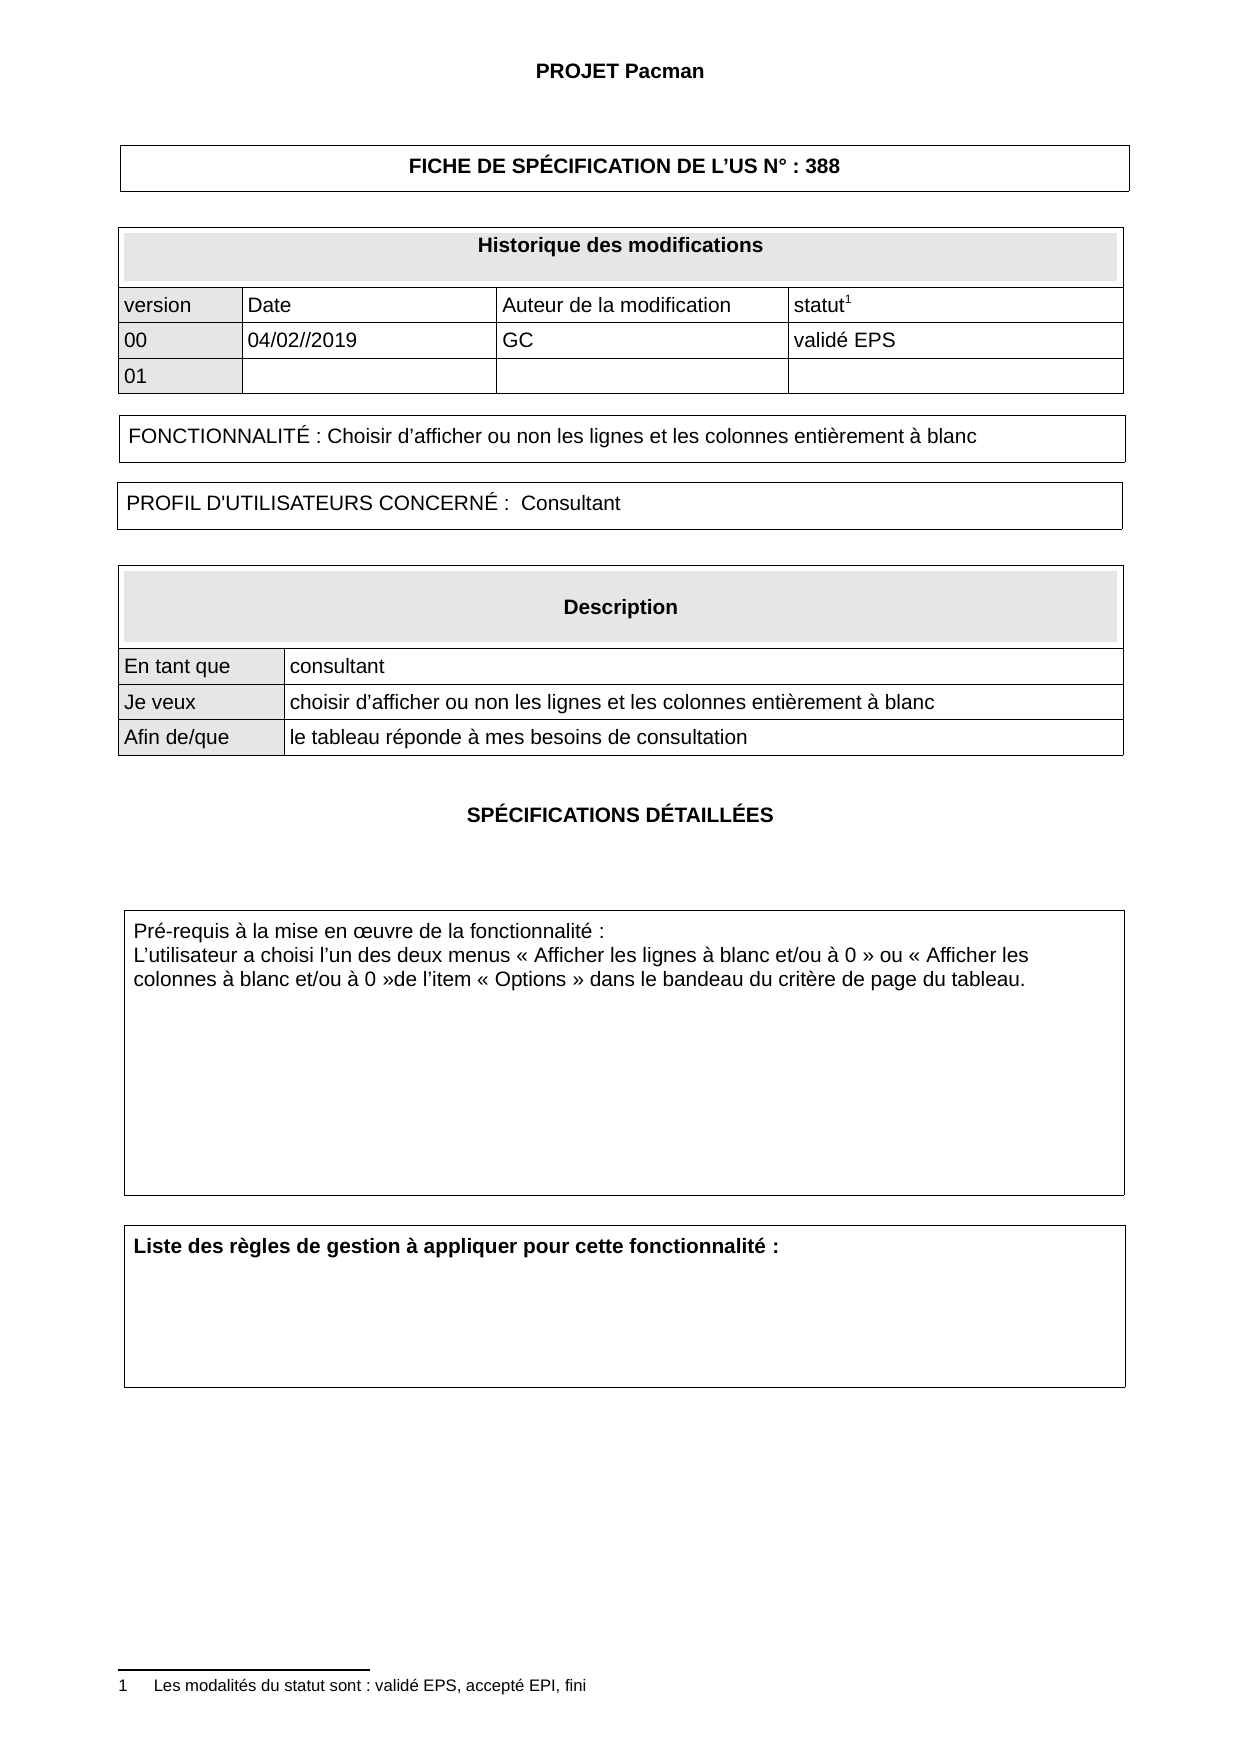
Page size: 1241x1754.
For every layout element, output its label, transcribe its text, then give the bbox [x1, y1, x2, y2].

text FICHE DE SPÉCIFICATION DE L’US N° : 388 [129, 154, 1120, 178]
table_cell Afin de/que [119, 720, 284, 755]
table_cell 01 [119, 359, 242, 393]
table_cell GC [497, 323, 788, 358]
table_header Description [119, 566, 1123, 648]
table_cell statut [789, 288, 1123, 322]
table_cell 04/02//2019 [243, 323, 496, 358]
table_cell Auteur de la modification [497, 288, 788, 322]
text SPÉCIFICATIONS DÉTAILLÉES [118, 803, 1122, 827]
text Liste des règles de gestion à appliquer pour cette fonctionnalité : [133, 1234, 1116, 1258]
table_cell Date [243, 288, 496, 322]
text PROFIL D'UTILISATEURS CONCERNÉ : Consultant [126, 491, 1113, 515]
table_cell version [119, 288, 242, 322]
table_cell le tableau réponde à mes besoins de consultation [285, 720, 1123, 755]
table_cell Je veux [119, 685, 284, 719]
table_cell [497, 359, 788, 393]
text L’utilisateur a choisi l’un des deux menus « Afficher les lignes à blanc et/ou à 0 » ou « Afficher les colonnes à blanc et/ou à 0 »de l’item « Options » dans le bandeau du critère de page du tableau. [133, 943, 1115, 991]
table_header Historique des modifications [119, 228, 1123, 287]
table_cell [789, 359, 1123, 393]
table_cell En tant que [119, 649, 284, 684]
text FONCTIONNALITÉ : Choisir d’afficher ou non les lignes et les colonnes entièrement à blanc [128, 424, 1116, 448]
text Pré-requis à la mise en œuvre de la fonctionnalité : [133, 919, 1115, 943]
table_cell [243, 359, 496, 393]
text PROJET Pacman [118, 59, 1122, 83]
table_cell validé EPS [789, 323, 1123, 358]
table_cell consultant [285, 649, 1123, 684]
table_cell choisir d’afficher ou non les lignes et les colonnes entièrement à blanc [285, 685, 1123, 719]
table_cell 00 [119, 323, 242, 358]
